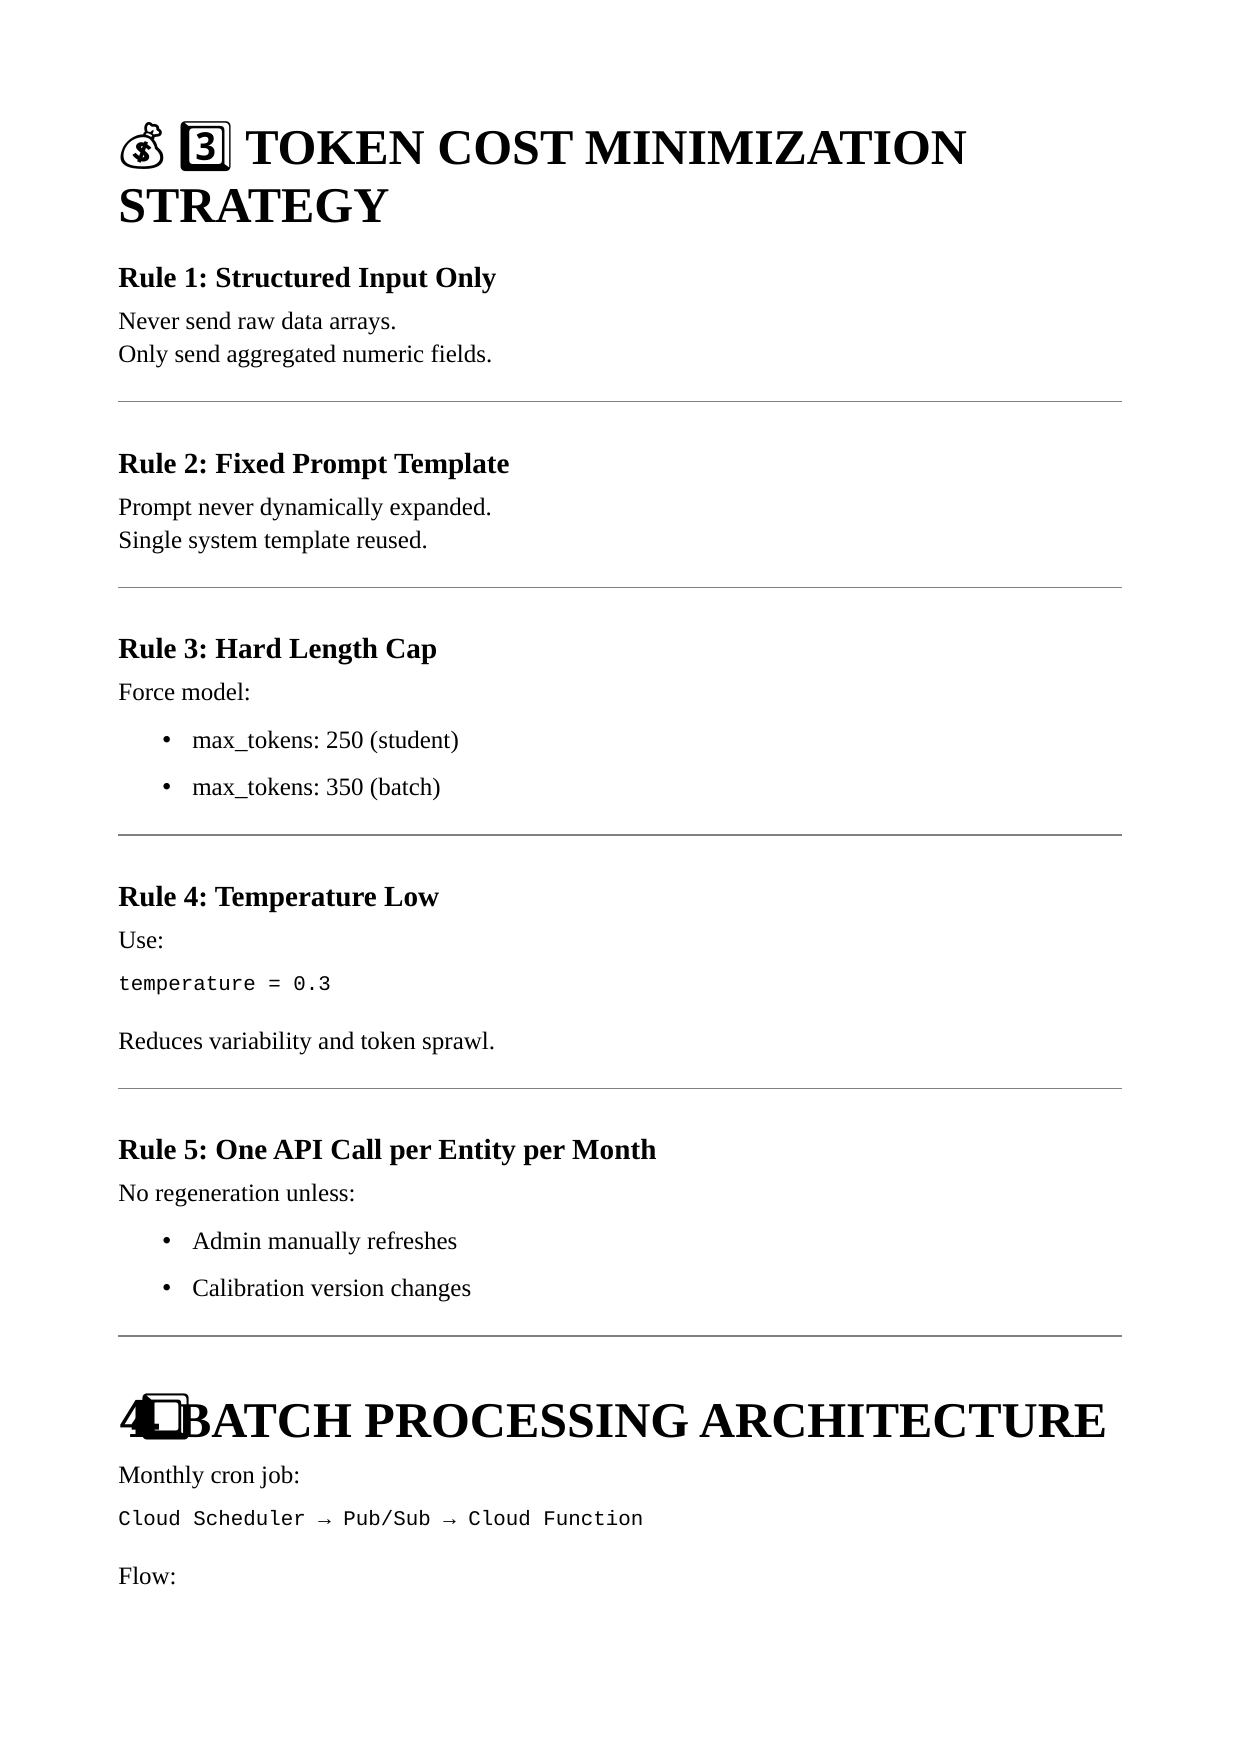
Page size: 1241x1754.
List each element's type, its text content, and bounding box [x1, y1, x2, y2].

list max_tokens: 350 (batch) [162, 772, 1122, 801]
subtitle 🔁 4️⃣ BATCH PROCESSING ARCHITECTURE [118, 1390, 1122, 1448]
text Monthly cron job: [118, 1460, 1122, 1489]
subtitle Rule 2: Fixed Prompt Template [118, 446, 1122, 479]
text Never send raw data arrays. Only send aggregated numeric fields. [118, 306, 1122, 368]
subtitle Rule 4: Temperature Low [118, 879, 1122, 912]
text Prompt never dynamically expanded. Single system template reused. [118, 492, 1122, 553]
text Flow: [118, 1561, 1122, 1590]
text No regeneration unless: [118, 1178, 1122, 1207]
list Admin manually refreshes [162, 1226, 1122, 1254]
text Cloud Scheduler → Pub/Sub → Cloud Function [118, 1508, 1122, 1532]
subtitle 💰 3️⃣ TOKEN COST MINIMIZATION STRATEGY [118, 118, 1122, 233]
list Calibration version changes [162, 1273, 1122, 1302]
subtitle Rule 1: Structured Input Only [118, 260, 1122, 294]
text Reduces variability and token sprawl. [118, 1026, 1122, 1054]
subtitle Rule 3: Hard Length Cap [118, 631, 1122, 665]
subtitle Rule 5: One API Call per Entity per Month [118, 1132, 1122, 1166]
text Force model: [118, 677, 1122, 706]
text Use: [118, 925, 1122, 954]
list max_tokens: 250 (student) [162, 725, 1122, 754]
text temperature = 0.3 [118, 973, 1122, 996]
